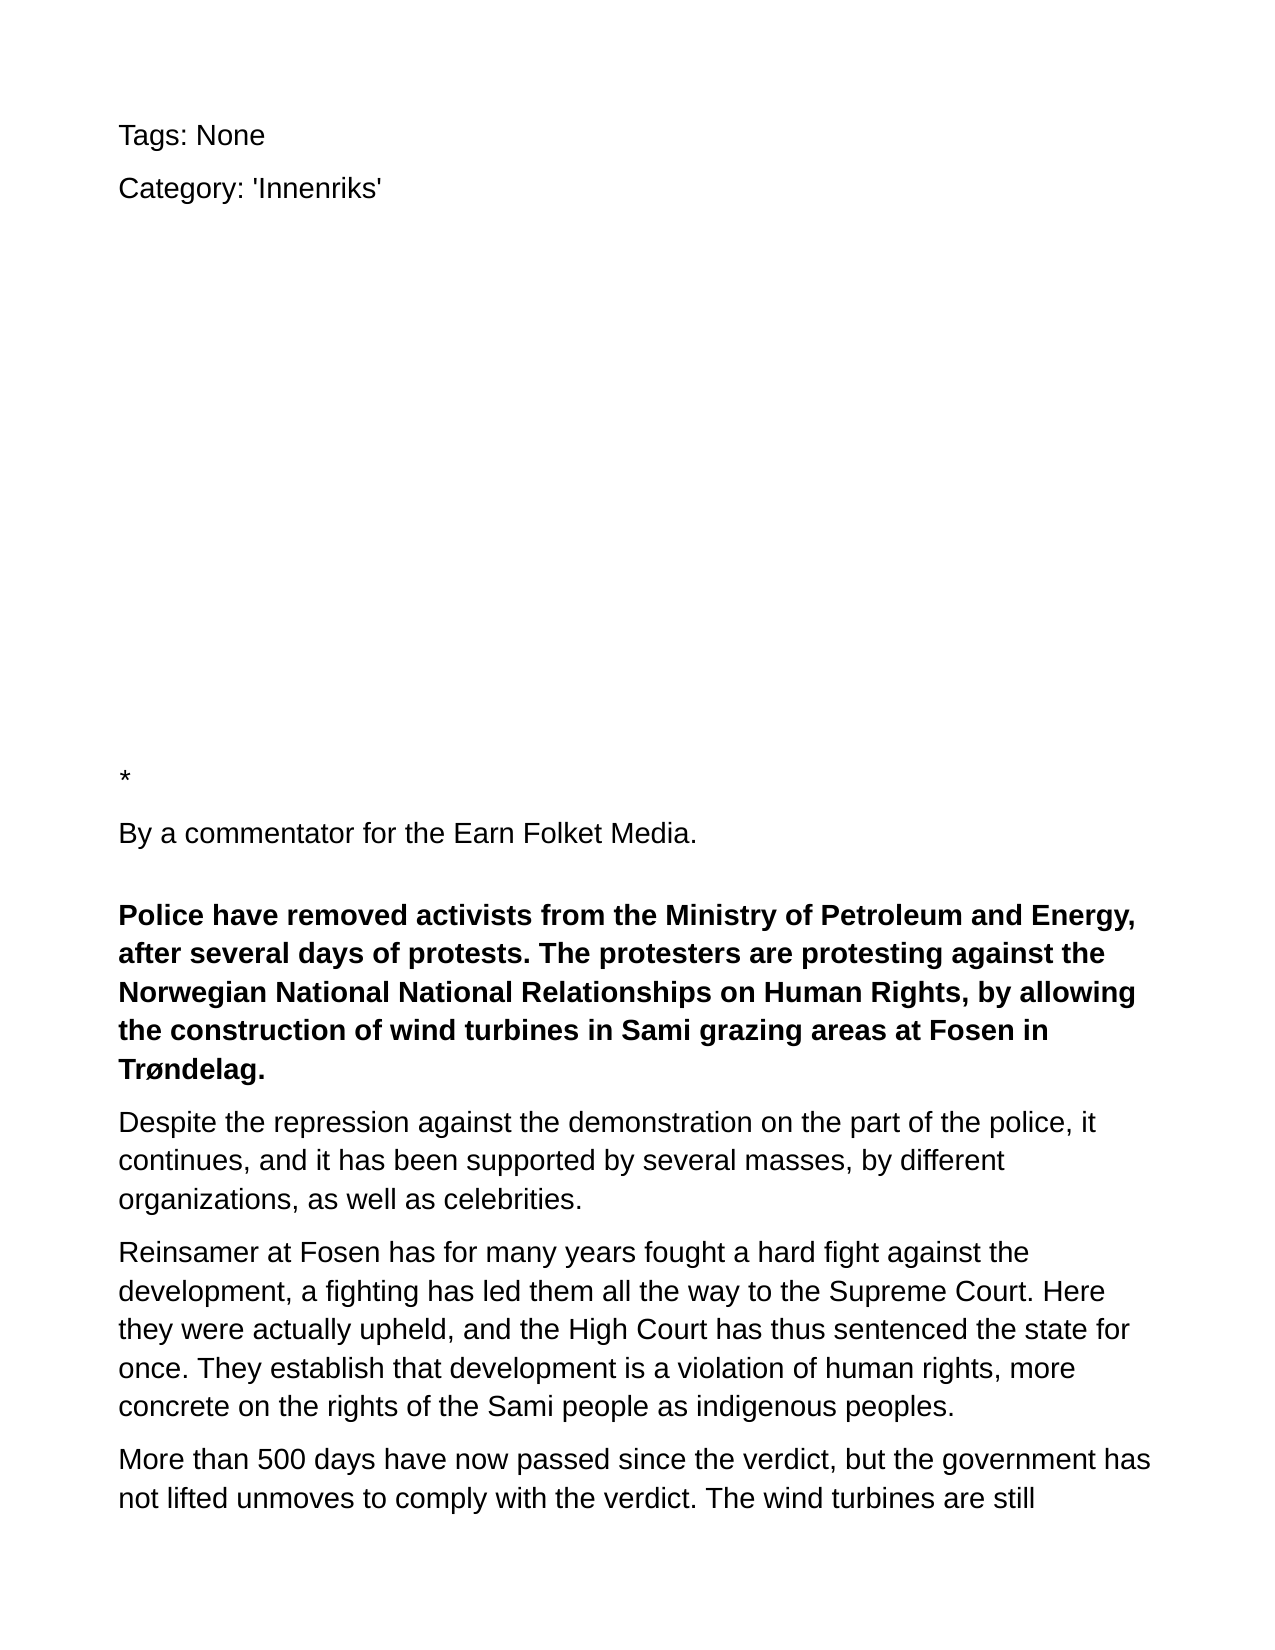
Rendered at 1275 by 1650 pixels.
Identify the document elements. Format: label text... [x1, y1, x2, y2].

text Category: 'Innenriks' [118, 171, 1157, 205]
text Reinsamer at Fosen has for many years fought a hard fight against the development, a fighting has led them all the way to the Supreme Court. Here they were actually upheld, and the High Court has thus sentenced the state for once. They establish that development is a violation of human rights, more concrete on the rights of the Sami people as indigenous peoples. [118, 1235, 1157, 1423]
text Police have removed activists from the Ministry of Petroleum and Energy, after several days of protests. The protesters are protesting against the Norwegian National National Relationships on Human Rights, by allowing the construction of wind turbines in Sami grazing areas at Fosen in Trøndelag. [118, 898, 1157, 1085]
text * [118, 224, 1157, 796]
text Despite the repression against the demonstration on the part of the police, it continues, and it has been supported by several masses, by different organizations, as well as celebrities. [118, 1105, 1157, 1216]
text More than 500 days have now passed since the verdict, but the government has not lifted unmoves to comply with the verdict. The wind turbines are still [118, 1442, 1157, 1514]
text By a commentator for the Earn Folket Media. [118, 816, 1157, 849]
text Tags: None [118, 118, 1157, 152]
